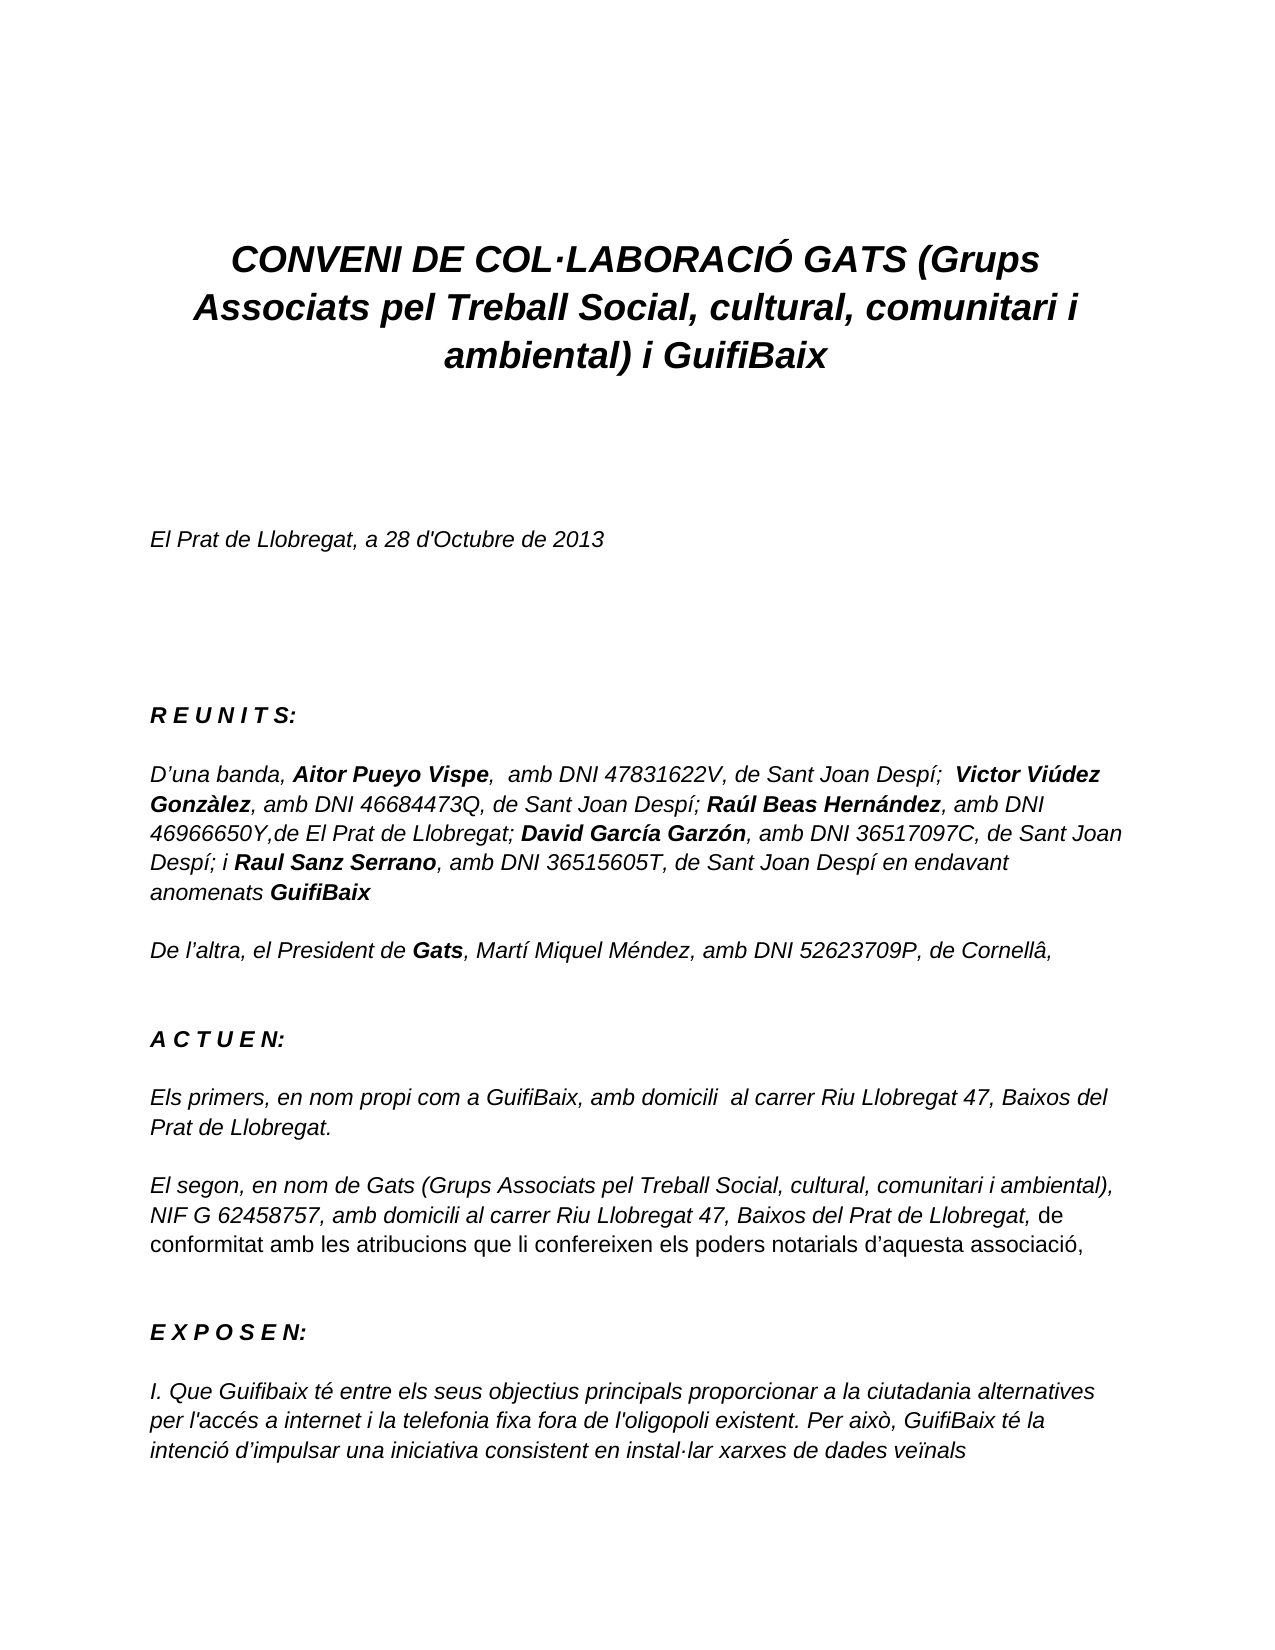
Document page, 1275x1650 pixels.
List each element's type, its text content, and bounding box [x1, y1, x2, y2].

text El Prat de Llobregat, a 28 d'Octubre de 2013 [150, 527, 1125, 552]
text De l’altra, el President de Gats, Martí Miquel Méndez, amb DNI 52623709P, de Cornellâ, [150, 938, 1125, 964]
text I. Que Guifibaix té entre els seus objectius principals proporcionar a la ciutadania alternatives per l'accés a internet i la telefonia fixa fora de l'oligopoli existent. Per això, GuifiBaix té la intenció d’impulsar una iniciativa consistent en instal·lar xarxes de dades veïnals [150, 1379, 1125, 1463]
text Els primers, en nom propi com a GuifiBaix, amb domicili al carrer Riu Llobregat 47, Baixos del Prat de Llobregat. [150, 1085, 1125, 1140]
text R E U N I T S: [150, 703, 1125, 729]
text El segon, en nom de Gats (Grups Associats pel Treball Social, cultural, comunitari i ambiental), NIF G 62458757, amb domicili al carrer Riu Llobregat 47, Baixos del Prat de Llobregat, de conformitat amb les atribucions que li confereixen els poders notarials d’aquesta associació, [150, 1173, 1125, 1257]
text A C T U E N: [150, 1026, 1125, 1052]
text CONVENI DE COL·LABORACIÓ GATS (Grups Associats pel Treball Social, cultural, comunitari i ambiental) i GuifiBaix [150, 238, 1125, 376]
text E X P O S E N: [150, 1320, 1125, 1346]
text D’una banda, Aitor Pueyo Vispe, amb DNI 47831622V, de Sant Joan Despí; Victor Viúdez Gonzàlez, amb DNI 46684473Q, de Sant Joan Despí; Raúl Beas Hernández, amb DNI 46966650Y,de El Prat de Llobregat; David García Garzón, amb DNI 36517097C, de Sant Joan Despí; i Raul Sanz Serrano, amb DNI 36515605T, de Sant Joan Despí en endavant anomenats GuifiBaix [150, 762, 1125, 905]
